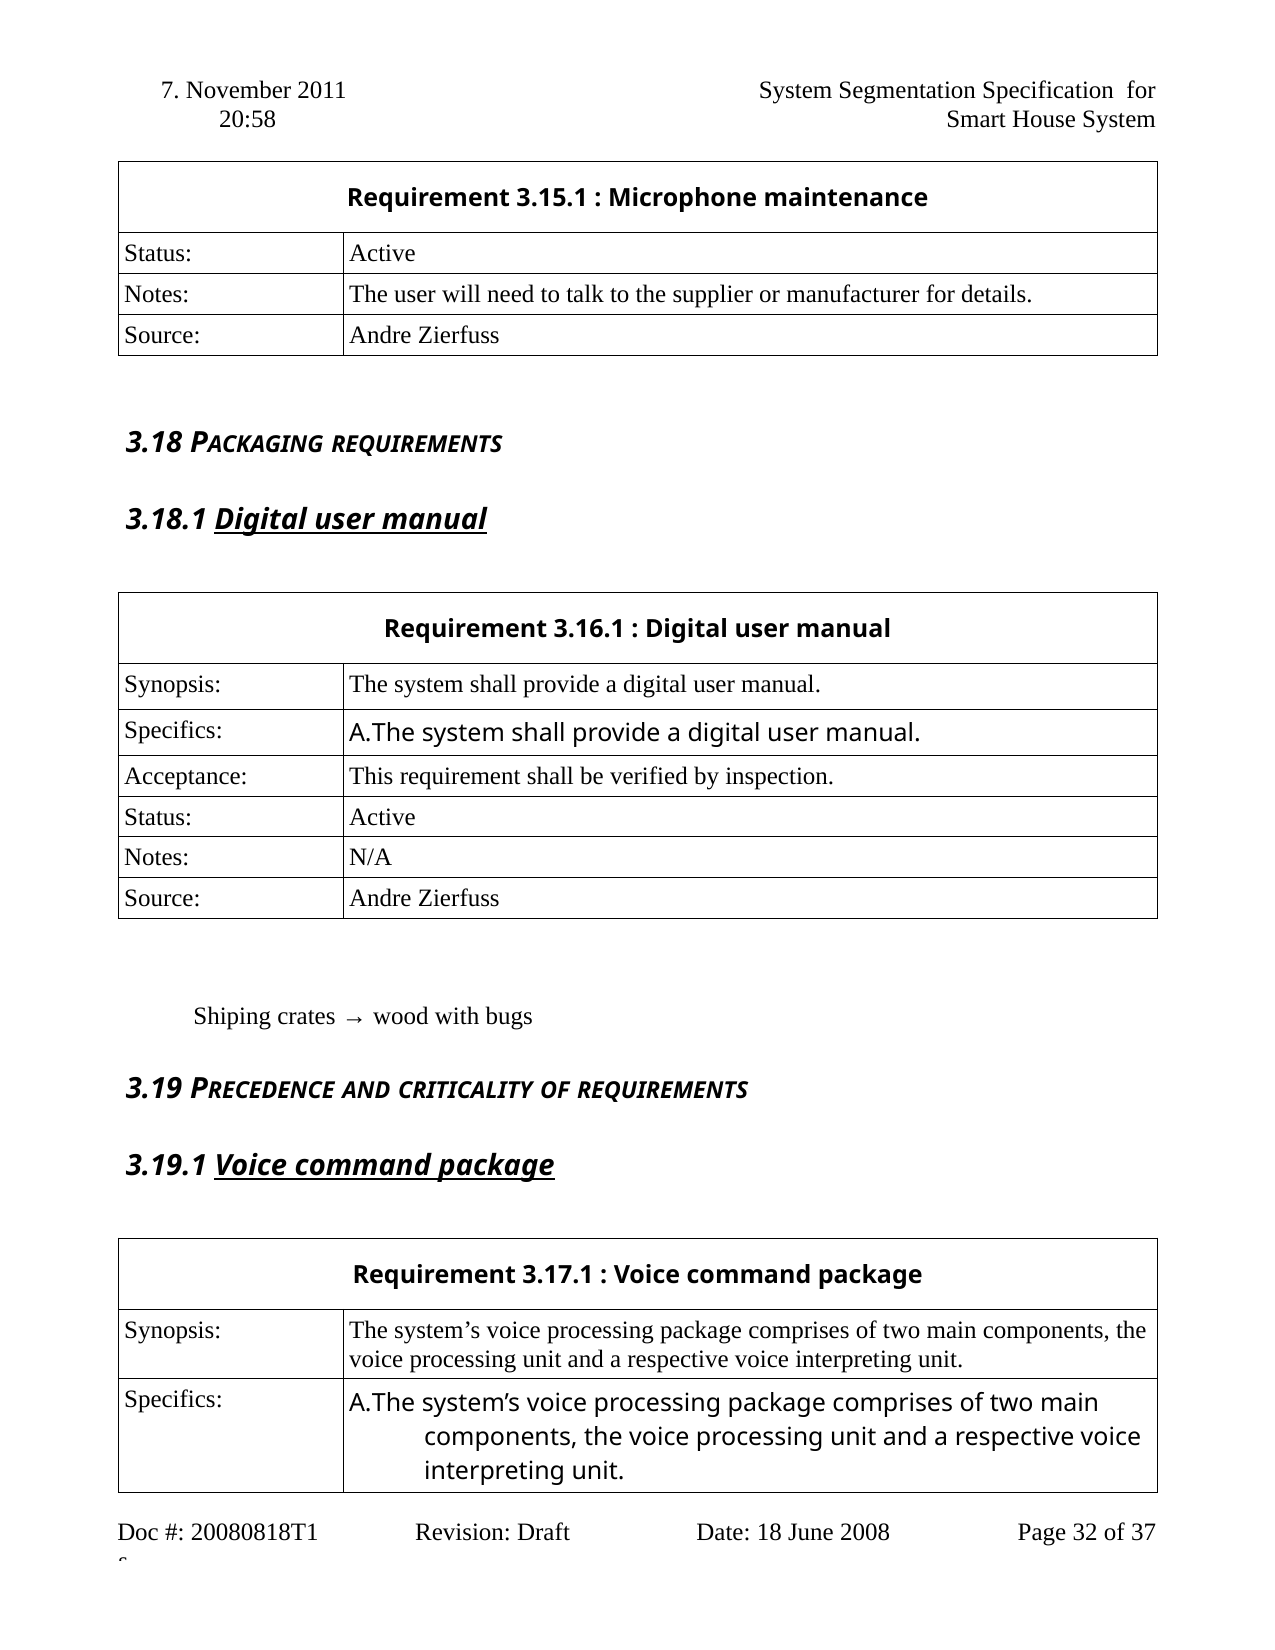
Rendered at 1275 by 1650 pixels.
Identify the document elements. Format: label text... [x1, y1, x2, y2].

table_cell Status: [119, 233, 343, 273]
subtitle Voice command package [118, 1144, 1157, 1184]
table_cell Notes: [119, 837, 343, 877]
table_cell Status: [119, 797, 343, 836]
table_cell Specifics: [119, 1379, 343, 1492]
table_cell Andre Zierfuss [344, 315, 1157, 354]
table_cell Andre Zierfuss [344, 878, 1157, 918]
subtitle Precedence and criticality of requirements [118, 1067, 1157, 1107]
table_cell The user will need to talk to the supplier or manufacturer for details. [344, 274, 1157, 314]
table_cell The system shall provide a digital user manual. [344, 664, 1157, 709]
table_header Requirement 3.15.1 : Microphone maintenance [119, 162, 1157, 232]
table_cell Synopsis: [119, 664, 343, 709]
table_header Requirement 3.16.1 : Digital user manual [119, 593, 1157, 663]
table_cell Synopsis: [119, 1310, 343, 1378]
subtitle Digital user manual [118, 498, 1157, 538]
table_cell Acceptance: [119, 756, 343, 796]
table_cell Specifics: [119, 710, 343, 755]
table_cell The system’s voice processing package comprises of two main components, the voice processing unit and a respective voice interpreting unit. [344, 1310, 1157, 1378]
table_cell The system shall provide a digital user manual. [344, 710, 1157, 755]
subtitle Packaging requirements [118, 421, 1157, 461]
table_cell Active [344, 797, 1157, 836]
table_header Requirement 3.17.1 : Voice command package [119, 1239, 1157, 1309]
table_cell Source: [119, 878, 343, 918]
table_cell This requirement shall be verified by inspection. [344, 756, 1157, 796]
table_cell N/A [344, 837, 1157, 877]
table_cell Source: [119, 315, 343, 354]
text Shiping crates → wood with bugs [118, 1001, 1157, 1029]
table_cell The system’s voice processing package comprises of two main components, the voice processing unit and a respective voice interpreting unit. [344, 1379, 1157, 1492]
table_cell Active [344, 233, 1157, 273]
table_cell Notes: [119, 274, 343, 314]
